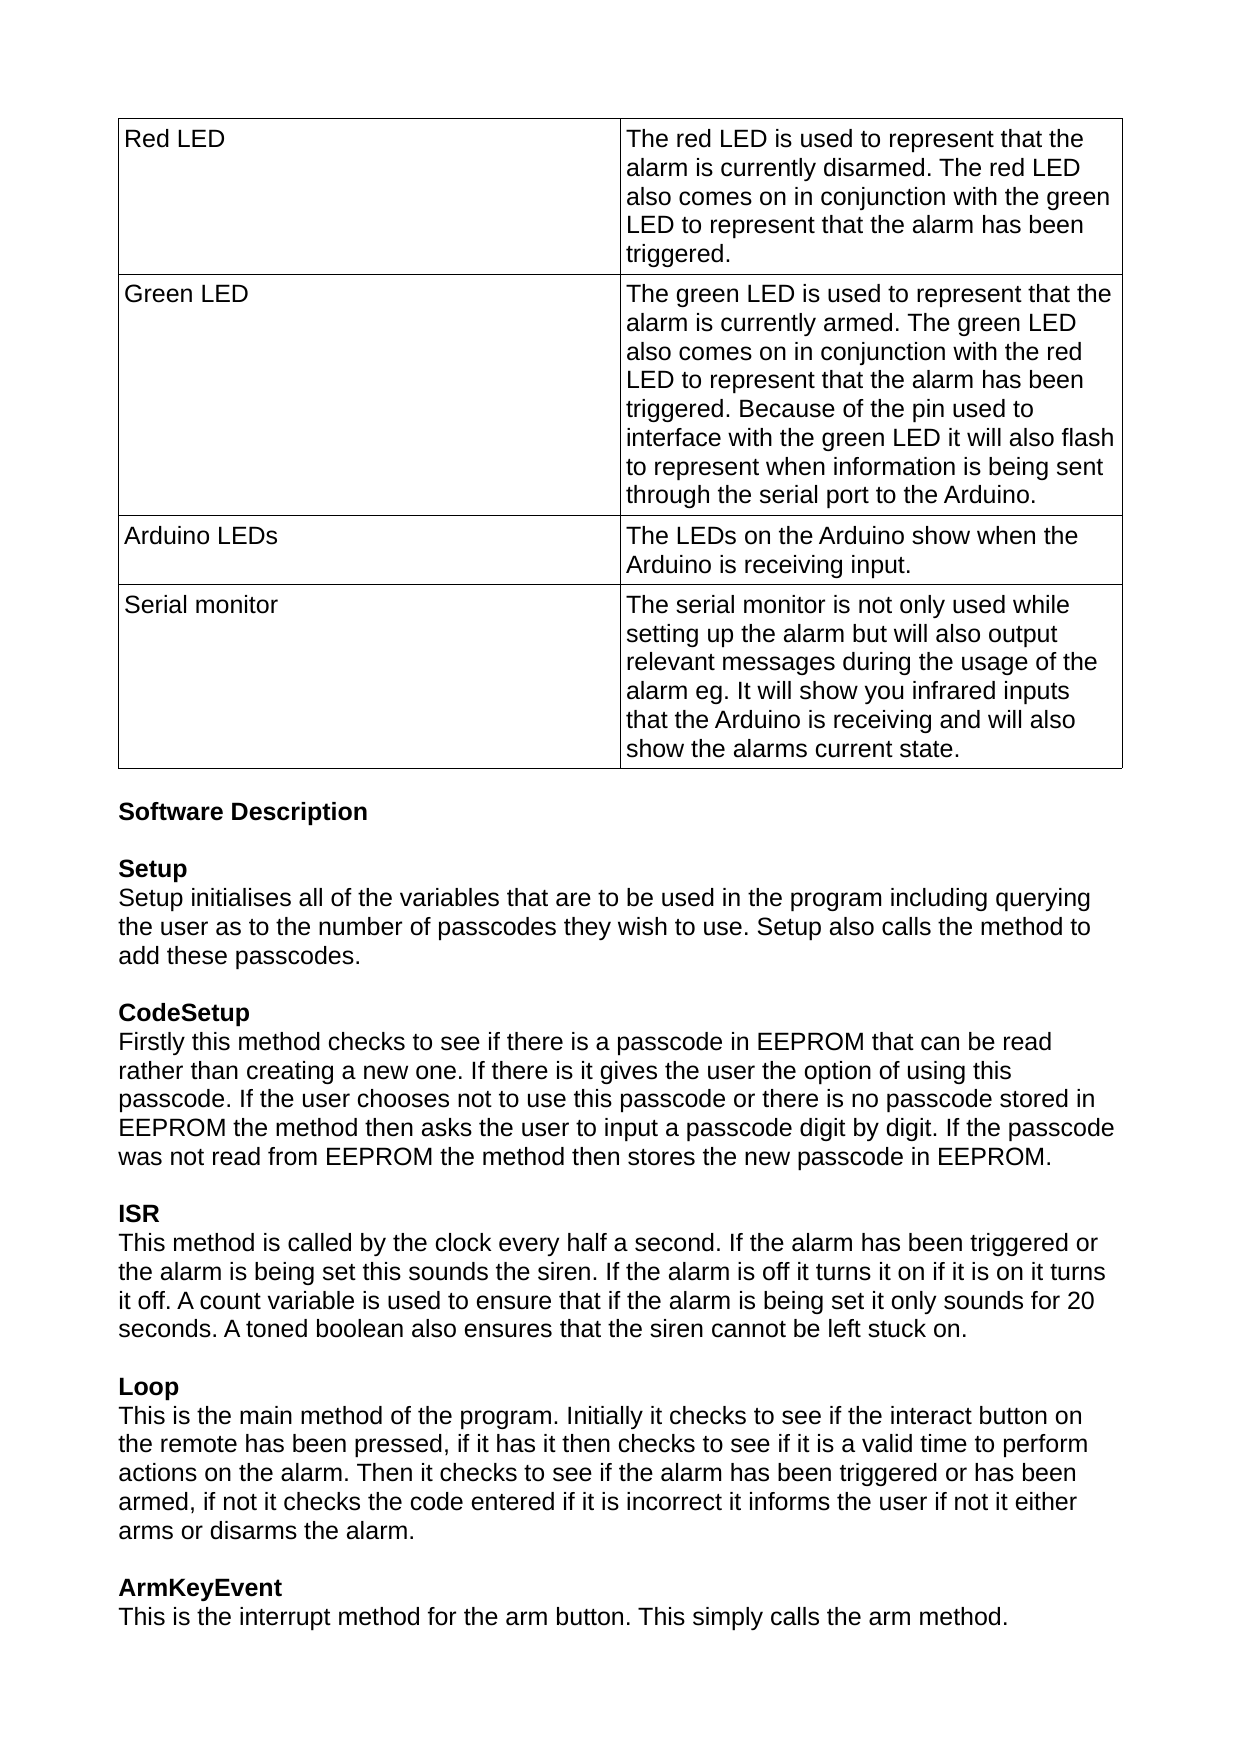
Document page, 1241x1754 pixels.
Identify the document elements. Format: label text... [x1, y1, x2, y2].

table_cell The green LED is used to represent that the alarm is currently armed. The green LED also comes on in conjunction with the red LED to represent that the alarm has been triggered. Because of the pin used to interface with the green LED it will also flash to represent when information is being sent through the serial port to the Arduino. [621, 275, 1122, 515]
text CodeSetup [118, 998, 1122, 1027]
text ISR [118, 1199, 1122, 1228]
text This is the main method of the program. Initially it checks to see if the interact button on the remote has been pressed, if it has it then checks to see if it is a valid time to perform actions on the alarm. Then it checks to see if the alarm has been triggered or has been armed, if not it checks the code entered if it is incorrect it informs the user if not it either arms or disarms the alarm. [118, 1401, 1122, 1544]
table_cell Serial monitor [119, 585, 620, 768]
text This is the interrupt method for the arm button. This simply calls the arm method. [118, 1602, 1122, 1631]
table_cell The red LED is used to represent that the alarm is currently disarmed. The red LED also comes on in conjunction with the green LED to represent that the alarm has been triggered. [621, 119, 1122, 273]
table_cell Arduino LEDs [119, 516, 620, 584]
text ArmKeyEvent [118, 1573, 1122, 1602]
table_cell Red LED [119, 119, 620, 273]
table_cell The serial monitor is not only used while setting up the alarm but will also output relevant messages during the usage of the alarm eg. It will show you infrared inputs that the Arduino is receiving and will also show the alarms current state. [621, 585, 1122, 768]
text This method is called by the clock every half a second. If the alarm has been triggered or the alarm is being set this sounds the siren. If the alarm is off it turns it on if it is on it turns it off. A count variable is used to ensure that if the alarm is being set it only sounds for 20 seconds. A toned boolean also ensures that the siren cannot be left stuck on. [118, 1228, 1122, 1343]
text Software Description [118, 797, 1122, 826]
text Setup [118, 854, 1122, 883]
text Firstly this method checks to see if there is a passcode in EEPROM that can be read rather than creating a new one. If there is it gives the user the option of using this passcode. If the user chooses not to use this passcode or there is no passcode stored in EEPROM the method then asks the user to input a passcode digit by digit. If the passcode was not read from EEPROM the method then stores the new passcode in EEPROM. [118, 1027, 1122, 1171]
text Loop [118, 1372, 1122, 1401]
table_cell Green LED [119, 275, 620, 515]
table_cell The LEDs on the Arduino show when the Arduino is receiving input. [621, 516, 1122, 584]
text Setup initialises all of the variables that are to be used in the program including querying the user as to the number of passcodes they wish to use. Setup also calls the method to add these passcodes. [118, 883, 1122, 969]
